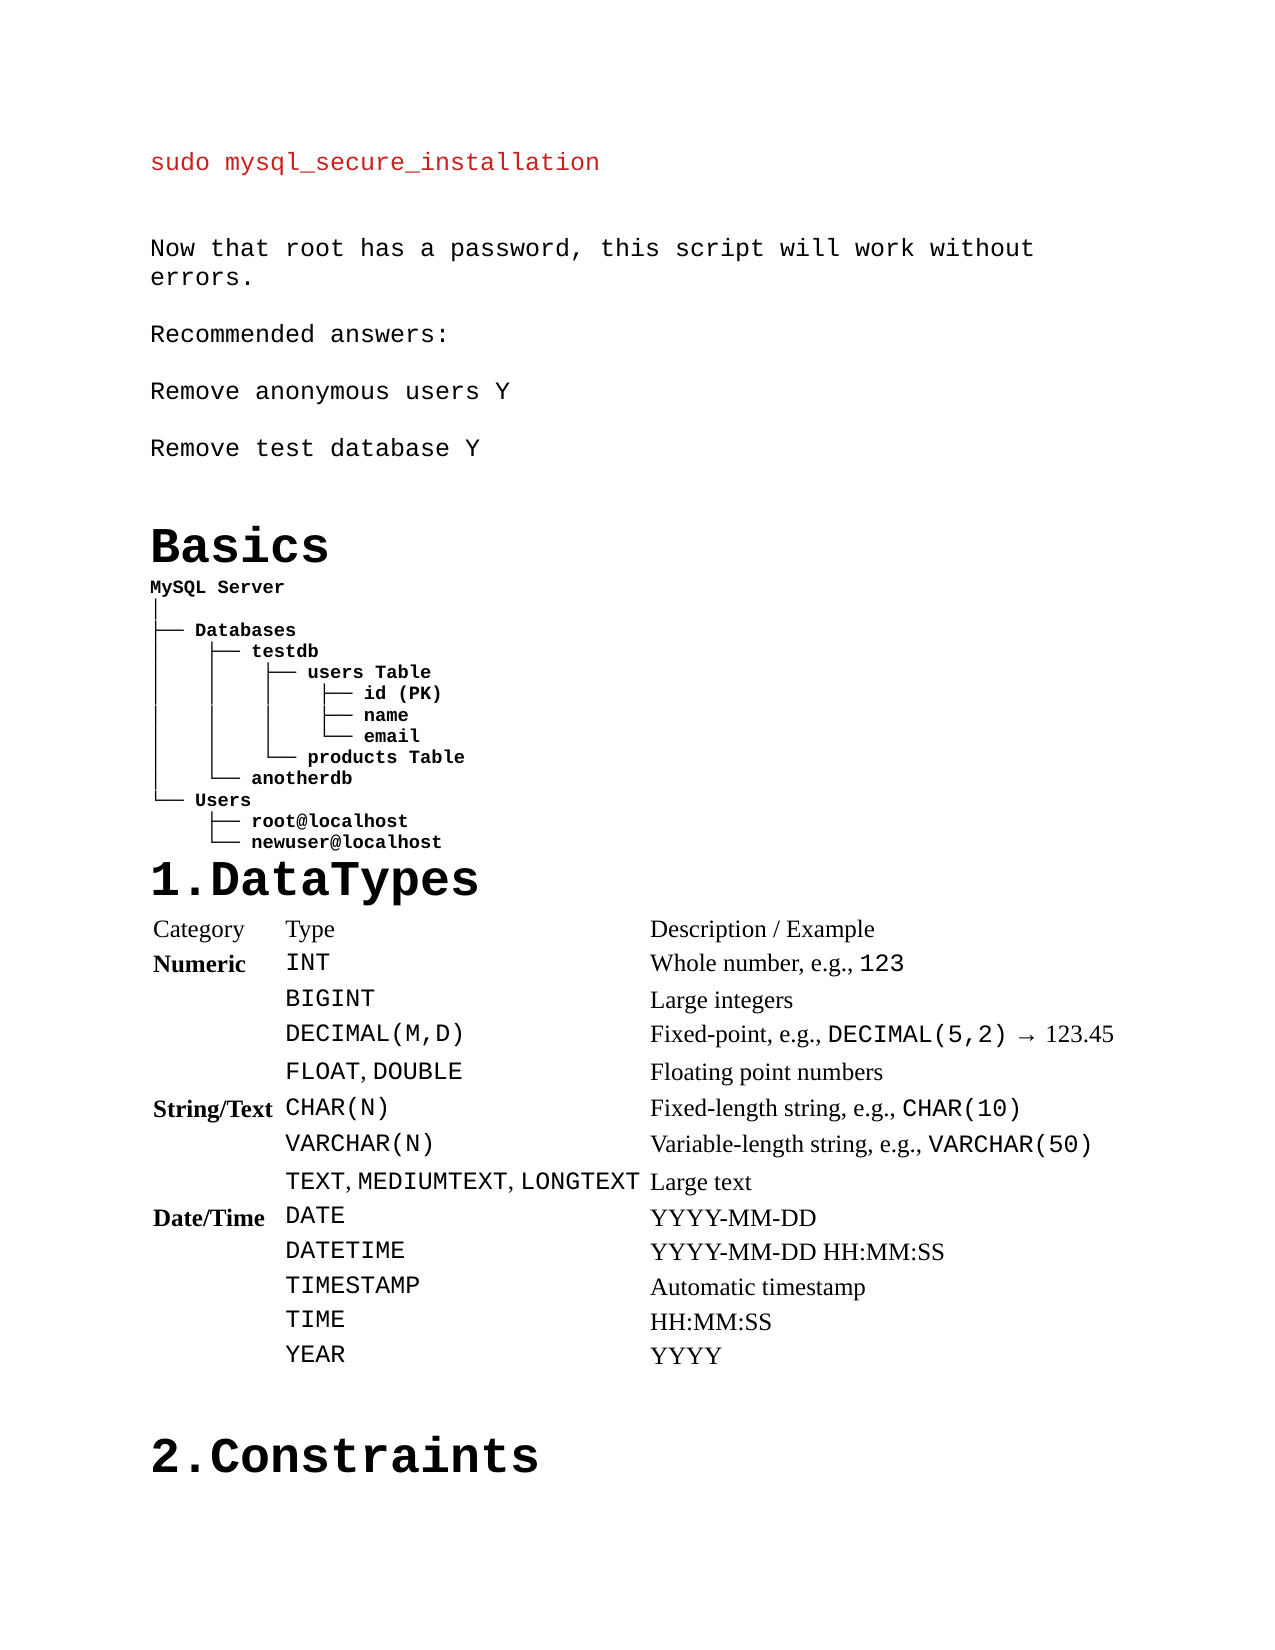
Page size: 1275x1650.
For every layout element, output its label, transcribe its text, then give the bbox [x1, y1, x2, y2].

table_cell TEXT, MEDIUMTEXT, LONGTEXT [282, 1163, 647, 1200]
text MySQL Server [150, 578, 1125, 599]
text └── newuser@localhost [150, 833, 1125, 854]
table_cell Fixed-point, e.g., DECIMAL(5,2) → 123.45 [647, 1017, 1125, 1053]
text │ │ │ └── email [268, 727, 1125, 748]
table_cell Date/Time [150, 1200, 282, 1234]
text └── Users [150, 790, 1125, 812]
table_cell Whole number, e.g., 123 [647, 945, 1125, 982]
text │ │ │ ├── name [212, 705, 267, 727]
table_cell [150, 1235, 282, 1269]
text │ │ ├── users Table [156, 663, 211, 684]
text │ │ │ └── email [212, 727, 267, 748]
table_cell [150, 1269, 282, 1304]
text Recommended answers: [150, 321, 1125, 349]
table_cell YYYY-MM-DD HH:MM:SS [647, 1235, 1125, 1269]
text │ │ │ ├── id (PK) [212, 684, 267, 705]
text │ │ │ ├── name [324, 705, 1125, 727]
table_cell Floating point numbers [647, 1053, 1125, 1090]
table_cell DATETIME [282, 1235, 647, 1269]
text │ ├── testdb [156, 642, 211, 663]
text Remove test database Y [150, 435, 1125, 464]
table_cell Numeric [150, 945, 282, 982]
table_cell CHAR(N) [282, 1090, 647, 1127]
table_cell BIGINT [282, 982, 647, 1017]
table_cell HH:MM:SS [647, 1304, 1125, 1338]
text │ │ │ ├── id (PK) [268, 684, 323, 705]
text │ ├── testdb [212, 642, 1125, 663]
table_header Description / Example [647, 911, 1125, 945]
text │ │ │ ├── id (PK) [156, 684, 211, 705]
text │ │ ├── users Table [268, 663, 1125, 684]
table_cell [150, 1127, 282, 1163]
table_cell Large text [647, 1163, 1125, 1200]
table_cell Variable-length string, e.g., VARCHAR(50) [647, 1127, 1125, 1163]
table_cell Automatic timestamp [647, 1269, 1125, 1304]
table_cell [150, 1304, 282, 1338]
table_cell TIMESTAMP [282, 1269, 647, 1304]
text ├── root@localhost [212, 812, 1125, 833]
table_cell YYYY [647, 1338, 1125, 1373]
text Remove anonymous users Y [150, 378, 1125, 407]
text 2.Constraints [150, 1430, 1125, 1487]
table_cell Fixed-length string, e.g., CHAR(10) [647, 1090, 1125, 1127]
table_cell VARCHAR(N) [282, 1127, 647, 1163]
text │ │ │ ├── name [268, 705, 323, 727]
table_cell FLOAT, DOUBLE [282, 1053, 647, 1090]
table_cell [150, 982, 282, 1017]
table_cell TIME [282, 1304, 647, 1338]
text │ │ ├── users Table [212, 663, 267, 684]
text ├── root@localhost [150, 812, 211, 833]
text 1.DataTypes [150, 854, 1125, 911]
table_cell YEAR [282, 1338, 647, 1373]
table_cell [150, 1338, 282, 1373]
text │ │ │ ├── name [156, 705, 211, 727]
text │ │ │ ├── id (PK) [324, 684, 1125, 705]
text │ │ └── products Table [212, 748, 1125, 769]
text Now that root has a password, this script will work without errors. [150, 236, 1125, 292]
table_cell YYYY-MM-DD [647, 1200, 1125, 1234]
table_header Category [150, 911, 282, 945]
text ├── Databases [156, 620, 1125, 642]
text │ └── anotherdb [156, 769, 1125, 790]
table_header Type [282, 911, 647, 945]
table_cell [150, 1017, 282, 1053]
table_cell DATE [282, 1200, 647, 1234]
text sudo mysql_secure_installation [150, 150, 1125, 178]
table_cell String/Text [150, 1090, 282, 1127]
table_cell DECIMAL(M,D) [282, 1017, 647, 1053]
table_cell INT [282, 945, 647, 982]
table_cell [150, 1163, 282, 1200]
table_cell Large integers [647, 982, 1125, 1017]
text │ [156, 599, 1125, 620]
text │ │ └── products Table [156, 748, 211, 769]
text Basics [150, 521, 1125, 578]
table_cell [150, 1053, 282, 1090]
text │ │ │ └── email [156, 727, 211, 748]
text │ [150, 599, 155, 620]
